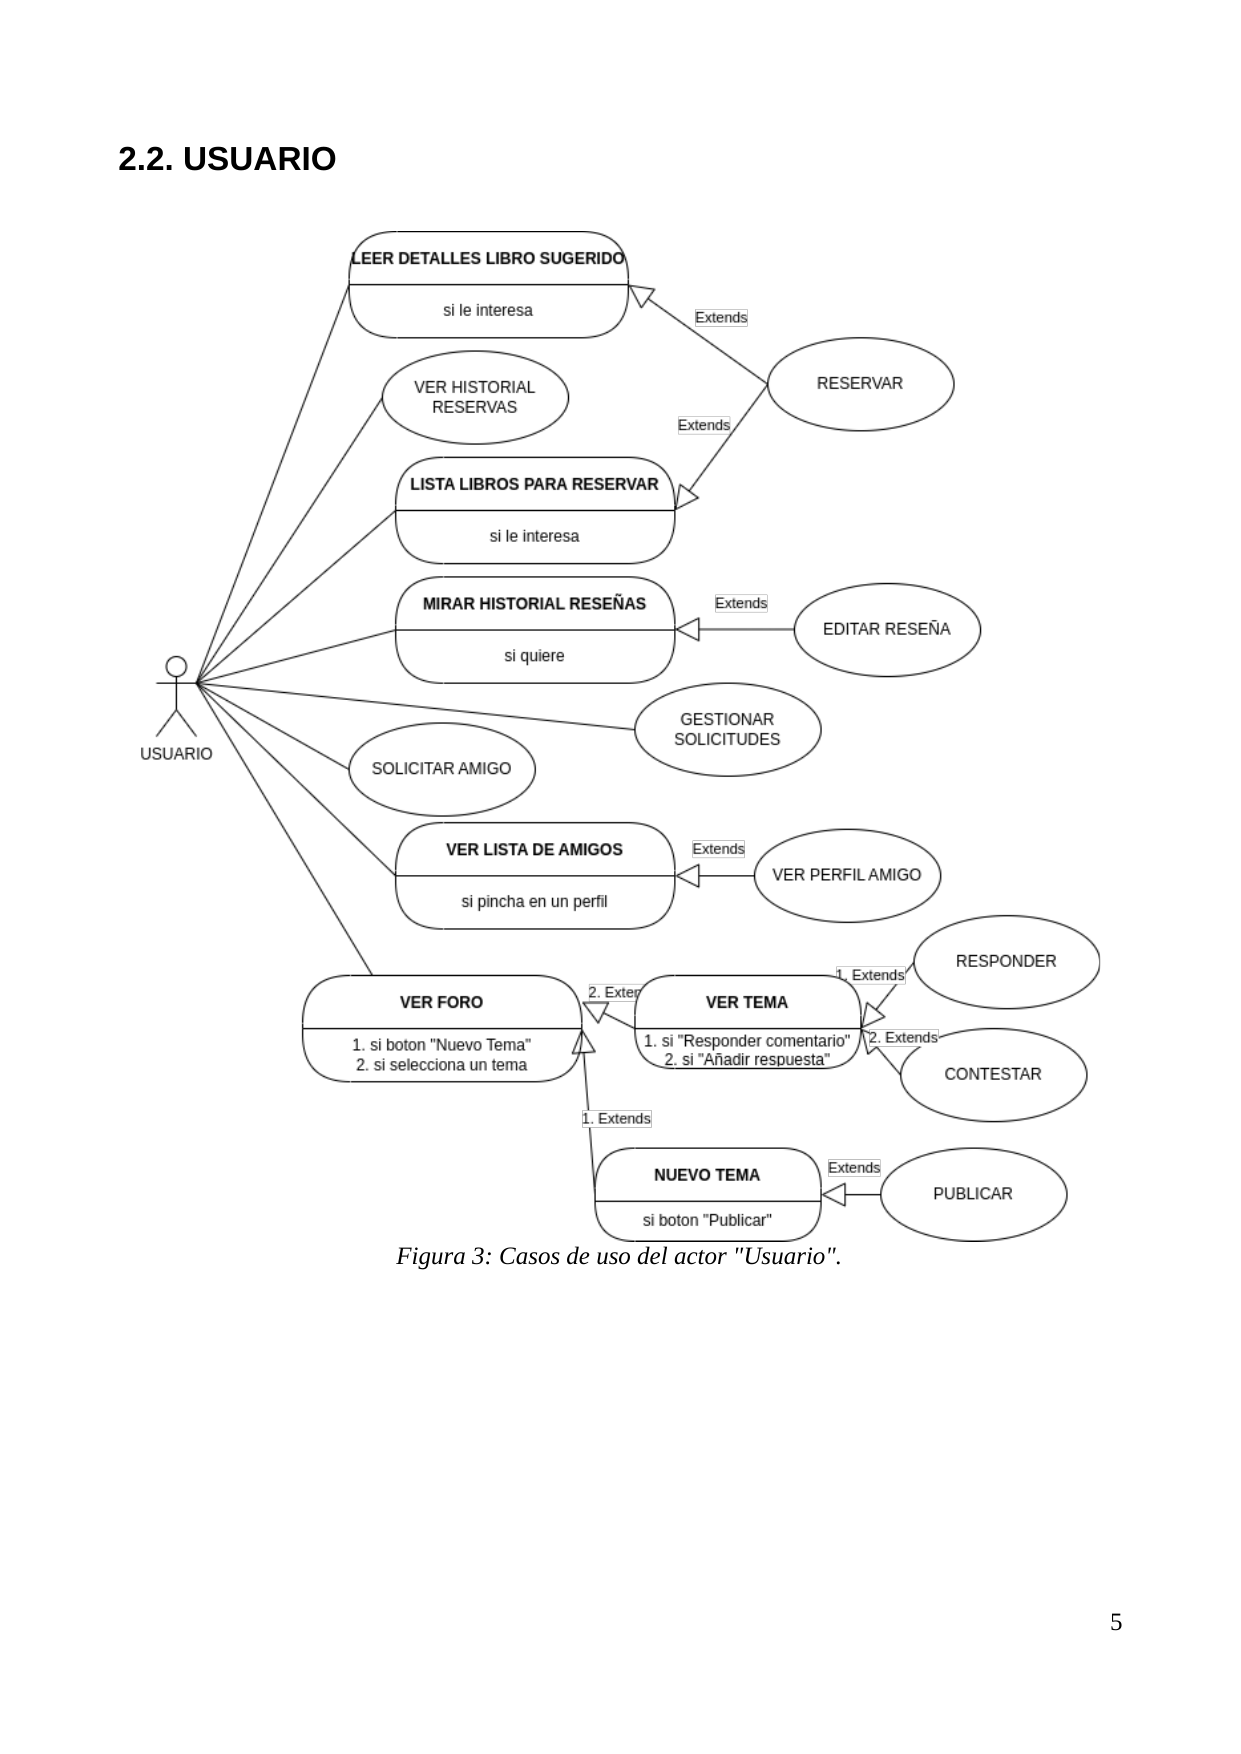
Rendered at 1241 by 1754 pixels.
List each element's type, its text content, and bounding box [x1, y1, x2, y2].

picture [140, 231, 1100, 1242]
text Figura 3: Casos de uso del actor "Usuario". [141, 1242, 1100, 1270]
subtitle 2.2. USUARIO [118, 139, 1122, 177]
